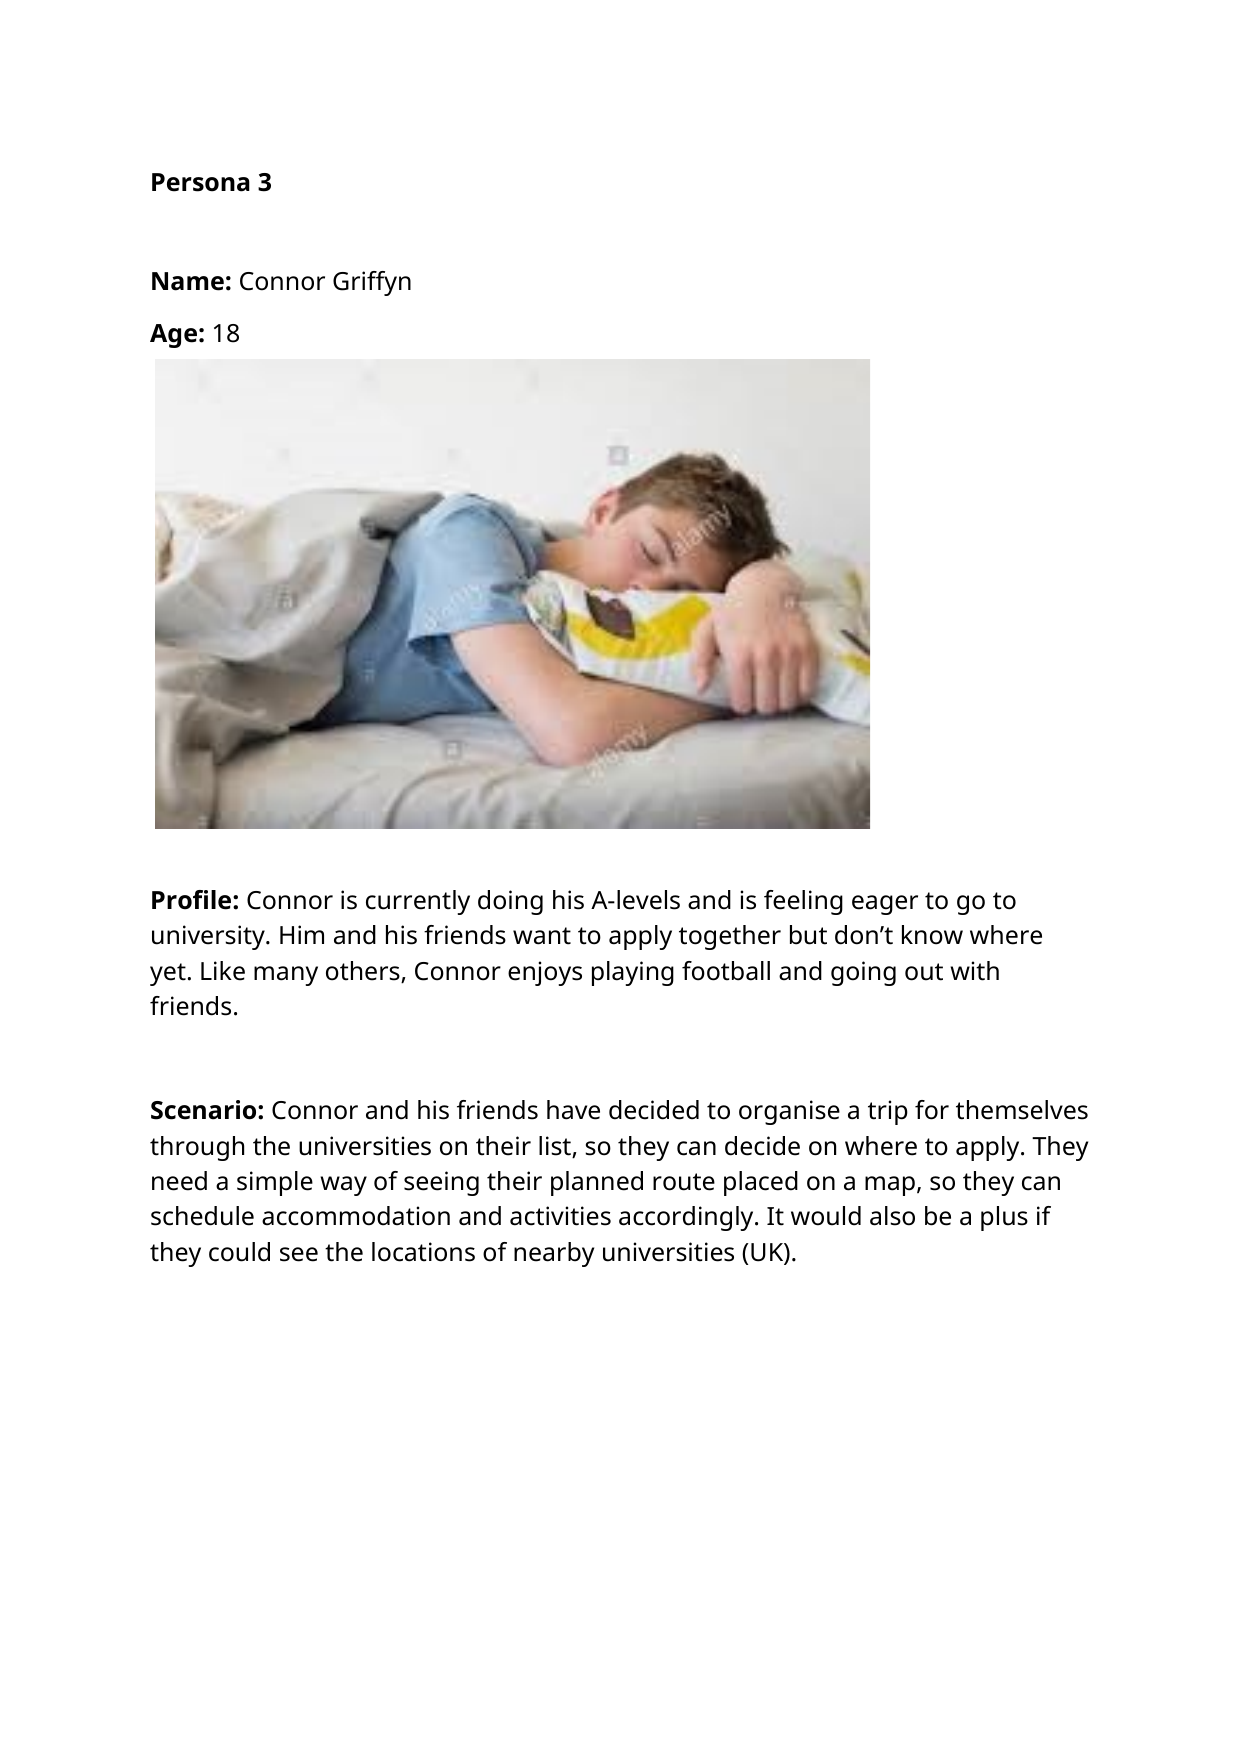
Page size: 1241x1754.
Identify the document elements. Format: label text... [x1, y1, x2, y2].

subtitle Persona 3 [150, 164, 1090, 199]
picture [155, 359, 871, 829]
text Scenario: Connor and his friends have decided to organise a trip for themselves through the universities on their list, so they can decide on where to apply. They need a simple way of seeing their planned route placed on a map, so they can schedule accommodation and activities accordingly. It would also be a plus if they could see the locations of nearby universities (UK). [150, 1093, 1090, 1268]
text Name: Connor Griffyn [150, 263, 1090, 297]
text Profile: Connor is currently doing his A-levels and is feeling eager to go to university. Him and his friends want to apply together but don’t know where yet. Like many others, Connor enjoys playing football and going out with friends. [150, 882, 1090, 1023]
text Age: 18 [150, 315, 1090, 349]
